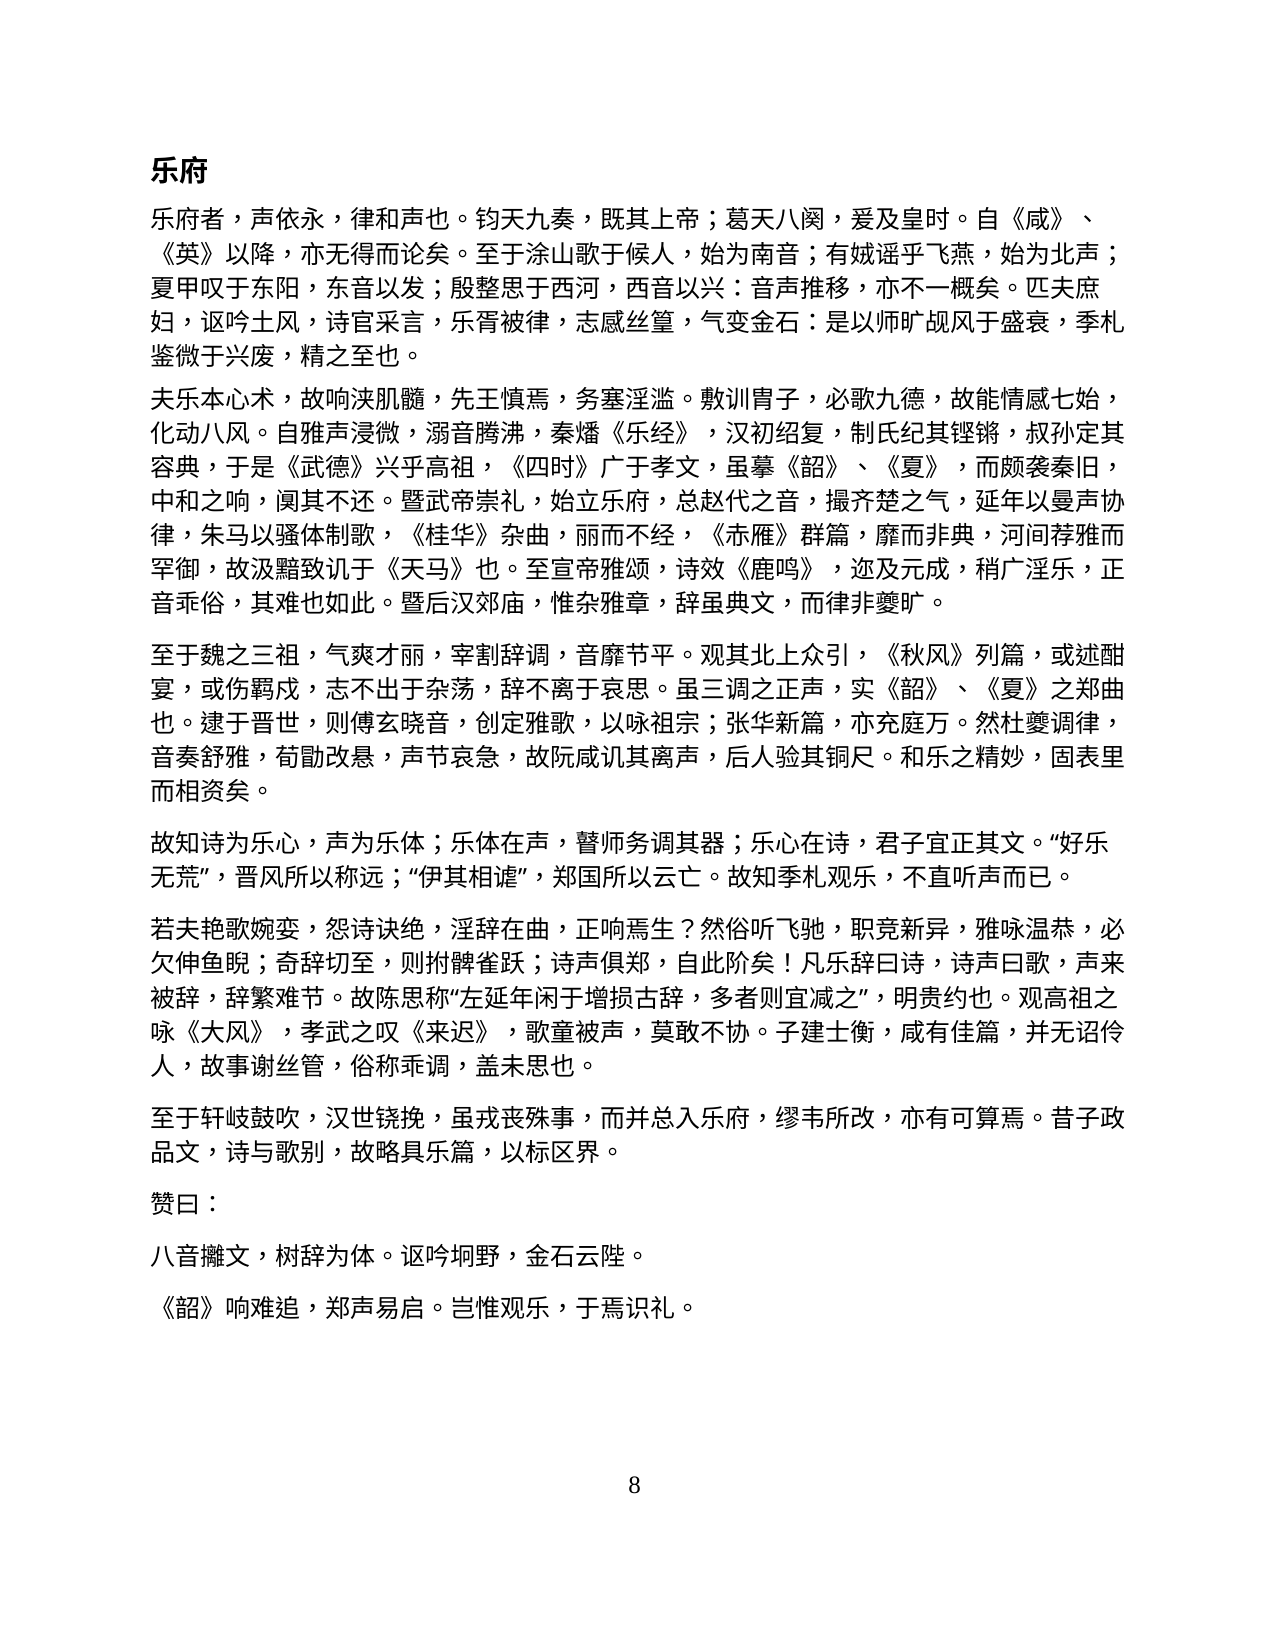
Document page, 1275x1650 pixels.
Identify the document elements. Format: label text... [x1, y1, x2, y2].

text 八音攡文，树辞为体。讴吟坰野，金石云陛。 [150, 1238, 1125, 1272]
text 至于魏之三祖，气爽才丽，宰割辞调，音靡节平。观其北上众引，《秋风》列篇，或述酣宴，或伤羁戍，志不出于杂荡，辞不离于哀思。虽三调之正声，实《韶》、《夏》之郑曲也。逮于晋世，则傅玄晓音，创定雅歌，以咏祖宗；张华新篇，亦充庭万。然杜夔调律，音奏舒雅，荀勖改悬，声节哀急，故阮咸讥其离声，后人验其铜尺。和乐之精妙，固表里而相资矣。 [150, 638, 1125, 808]
text 《韶》响难追，郑声易启。岂惟观乐，于焉识礼。 [150, 1290, 1125, 1324]
text 夫乐本心术，故响浃肌髓，先王慎焉，务塞淫滥。敷训胄子，必歌九德，故能情感七始，化动八风。自雅声浸微，溺音腾沸，秦燔《乐经》，汉初绍复，制氏纪其铿锵，叔孙定其容典，于是《武德》兴乎高祖，《四时》广于孝文，虽摹《韶》、《夏》，而颇袭秦旧，中和之响，阒其不还。暨武帝崇礼，始立乐府，总赵代之音，撮齐楚之气，延年以曼声协律，朱马以骚体制歌，《桂华》杂曲，丽而不经，《赤雁》群篇，靡而非典，河间荐雅而罕御，故汲黯致讥于《天马》也。至宣帝雅颂，诗效《鹿鸣》，迩及元成，稍广淫乐，正音乖俗，其难也如此。暨后汉郊庙，惟杂雅章，辞虽典文，而律非夔旷。 [150, 381, 1125, 620]
text 乐府者，声依永，律和声也。钧天九奏，既其上帝；葛天八阕，爰及皇时。自《咸》、《英》以降，亦无得而论矣。至于涂山歌于候人，始为南音；有娀谣乎飞燕，始为北声；夏甲叹于东阳，东音以发；殷整思于西河，西音以兴：音声推移，亦不一概矣。匹夫庶妇，讴吟土风，诗官采言，乐胥被律，志感丝篁，气变金石：是以师旷觇风于盛衰，季札鉴微于兴废，精之至也。 [150, 202, 1125, 372]
text 赞曰∶ [150, 1186, 1125, 1220]
text 至于轩岐鼓吹，汉世铙挽，虽戎丧殊事，而并总入乐府，缪韦所改，亦有可算焉。昔子政品文，诗与歌别，故略具乐篇，以标区界。 [150, 1100, 1125, 1168]
subtitle 乐府 [150, 150, 1125, 190]
text 故知诗为乐心，声为乐体；乐体在声，瞽师务调其器；乐心在诗，君子宜正其文。“好乐无荒”，晋风所以称远；“伊其相谑”，郑国所以云亡。故知季札观乐，不直听声而已。 [150, 826, 1125, 894]
text 若夫艳歌婉娈，怨诗诀绝，淫辞在曲，正响焉生？然俗听飞驰，职竞新异，雅咏温恭，必欠伸鱼睨；奇辞切至，则拊髀雀跃；诗声俱郑，自此阶矣！凡乐辞曰诗，诗声曰歌，声来被辞，辞繁难节。故陈思称“左延年闲于增损古辞，多者则宜减之”，明贵约也。观高祖之咏《大风》，孝武之叹《来迟》，歌童被声，莫敢不协。子建士衡，咸有佳篇，并无诏伶人，故事谢丝管，俗称乖调，盖未思也。 [150, 912, 1125, 1082]
